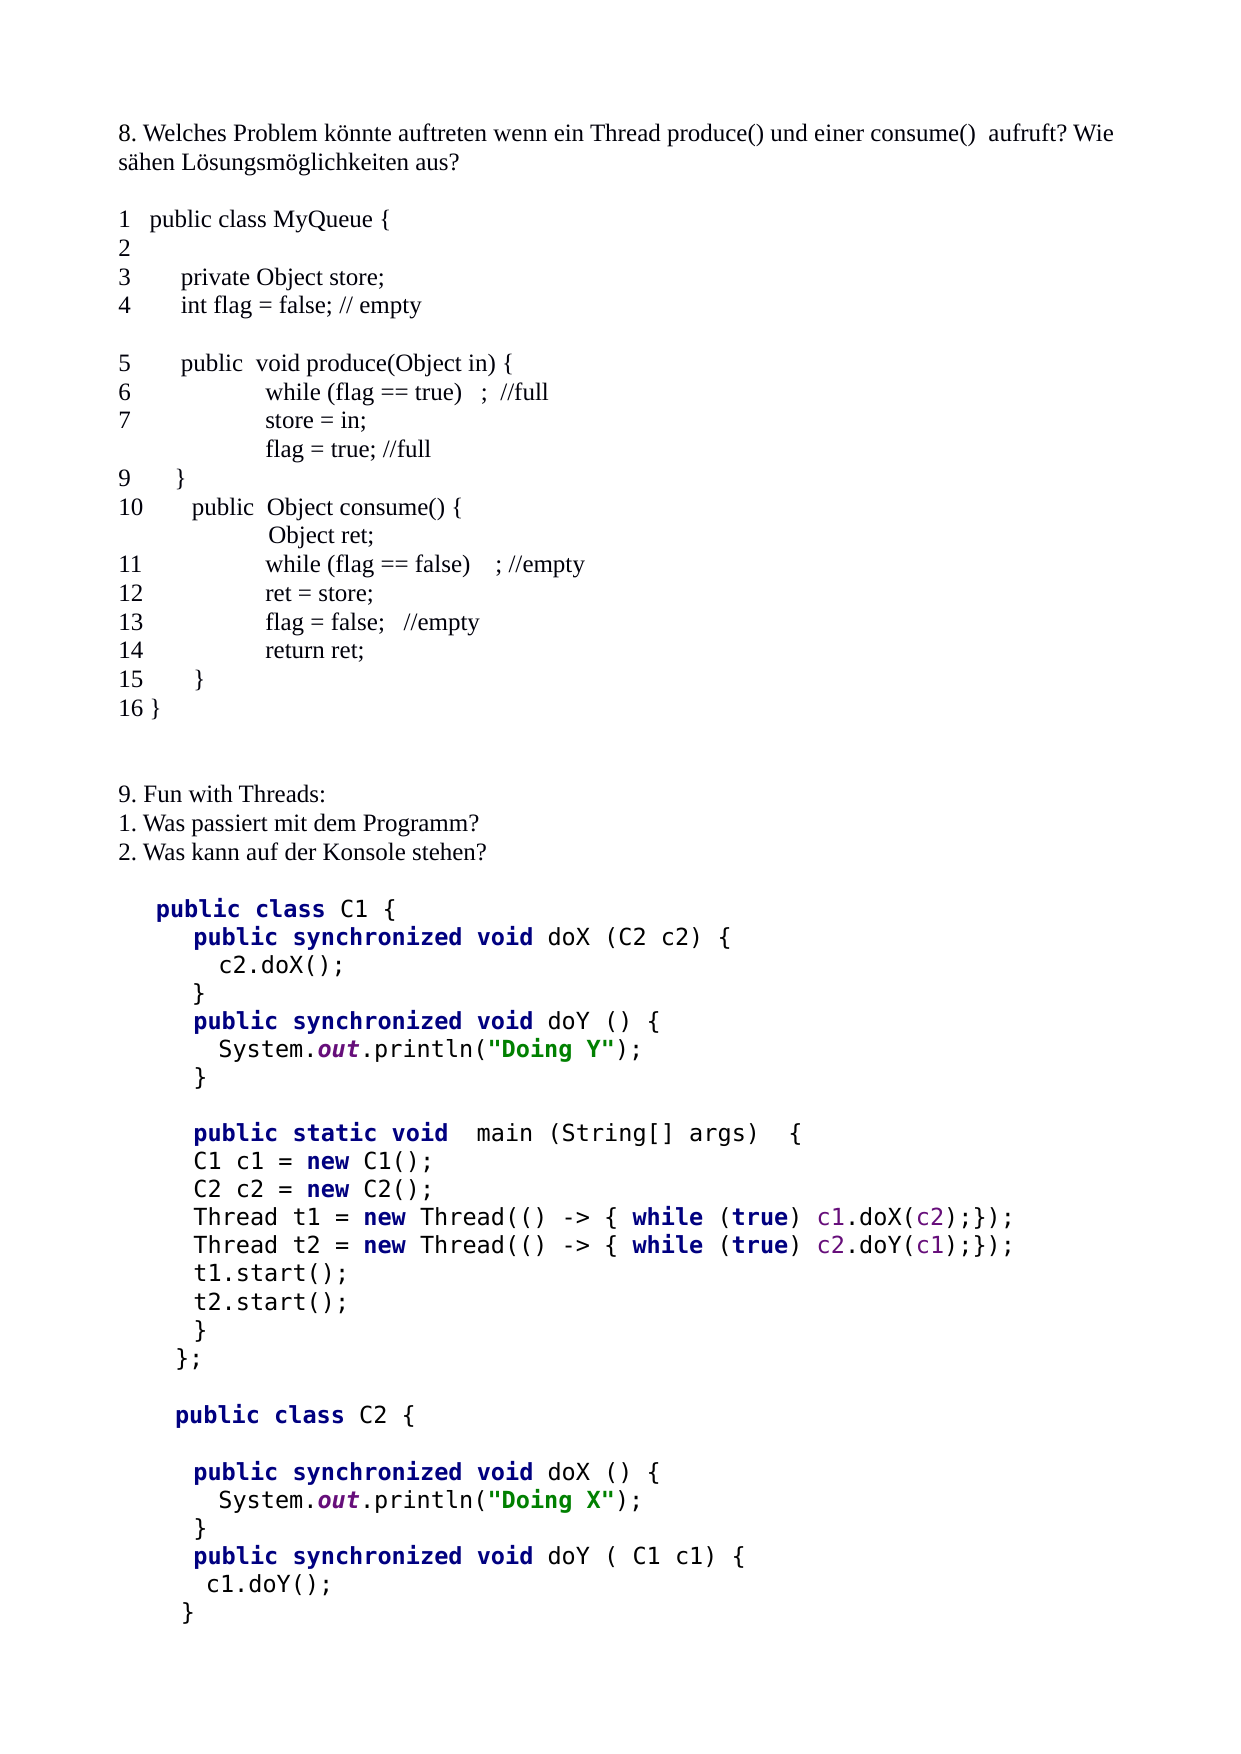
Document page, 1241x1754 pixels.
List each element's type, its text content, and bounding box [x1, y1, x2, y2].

text 5 public void produce(Object in) { [118, 348, 1122, 377]
text 15 } [118, 664, 1122, 693]
list 1. Was passiert mit dem Programm? [81, 808, 1122, 837]
text System.out.println("Doing X"); [118, 1486, 1122, 1514]
text public synchronized void doX () { [118, 1458, 1122, 1486]
text 16 } [118, 693, 1122, 722]
text 10 public Object consume() { [118, 492, 1122, 521]
text } [118, 1064, 1122, 1092]
text Thread t2 = new Thread(() -> { while (true) c2.doY(c1);}); [118, 1232, 1122, 1260]
text public static void main (String[] args) { [118, 1119, 1122, 1147]
text 7 store = in; [118, 406, 1122, 434]
text System.out.println("Doing Y"); [118, 1036, 1122, 1064]
text Object ret; [118, 521, 1122, 549]
text t2.start(); [118, 1288, 1122, 1316]
text } [118, 1514, 1122, 1542]
text C1 c1 = new C1(); [118, 1147, 1122, 1176]
text 9 } [118, 463, 1122, 492]
text public class C2 { [118, 1401, 1122, 1429]
text C2 c2 = new C2(); [118, 1176, 1122, 1204]
text c1.doY(); [118, 1571, 1122, 1599]
text } [118, 979, 1122, 1008]
text 8. Welches Problem könnte auftreten wenn ein Thread produce() und einer consume() aufruft? Wie sähen Lösungsmöglichkeiten aus? [118, 118, 1122, 176]
text Thread t1 = new Thread(() -> { while (true) c1.doX(c2);}); [118, 1204, 1122, 1232]
text 1 public class MyQueue { [118, 204, 1122, 233]
text 2 [118, 233, 1122, 262]
text flag = true; //full [118, 434, 1122, 463]
text 13 flag = false; //empty [118, 607, 1122, 636]
text public synchronized void doY () { [118, 1008, 1122, 1036]
text 9. Fun with Threads: [81, 779, 1122, 808]
text } [118, 1599, 1122, 1627]
text t1.start(); [118, 1260, 1122, 1288]
list 2. Was kann auf der Konsole stehen? [81, 837, 1122, 866]
text } [118, 1316, 1122, 1344]
text public synchronized void doY ( C1 c1) { [118, 1542, 1122, 1571]
text 14 return ret; [118, 636, 1122, 664]
text 11 while (flag == false) ; //empty [118, 549, 1122, 578]
text 4 int flag = false; // empty [118, 291, 1122, 319]
text 6 while (flag == true) ; //full [118, 377, 1122, 406]
text }; [118, 1344, 1122, 1372]
text public class C1 { [118, 894, 1122, 923]
text public synchronized void doX (C2 c2) { [118, 923, 1122, 951]
text 12 ret = store; [118, 578, 1122, 607]
text c2.doX(); [118, 951, 1122, 979]
text 3 private Object store; [118, 262, 1122, 291]
